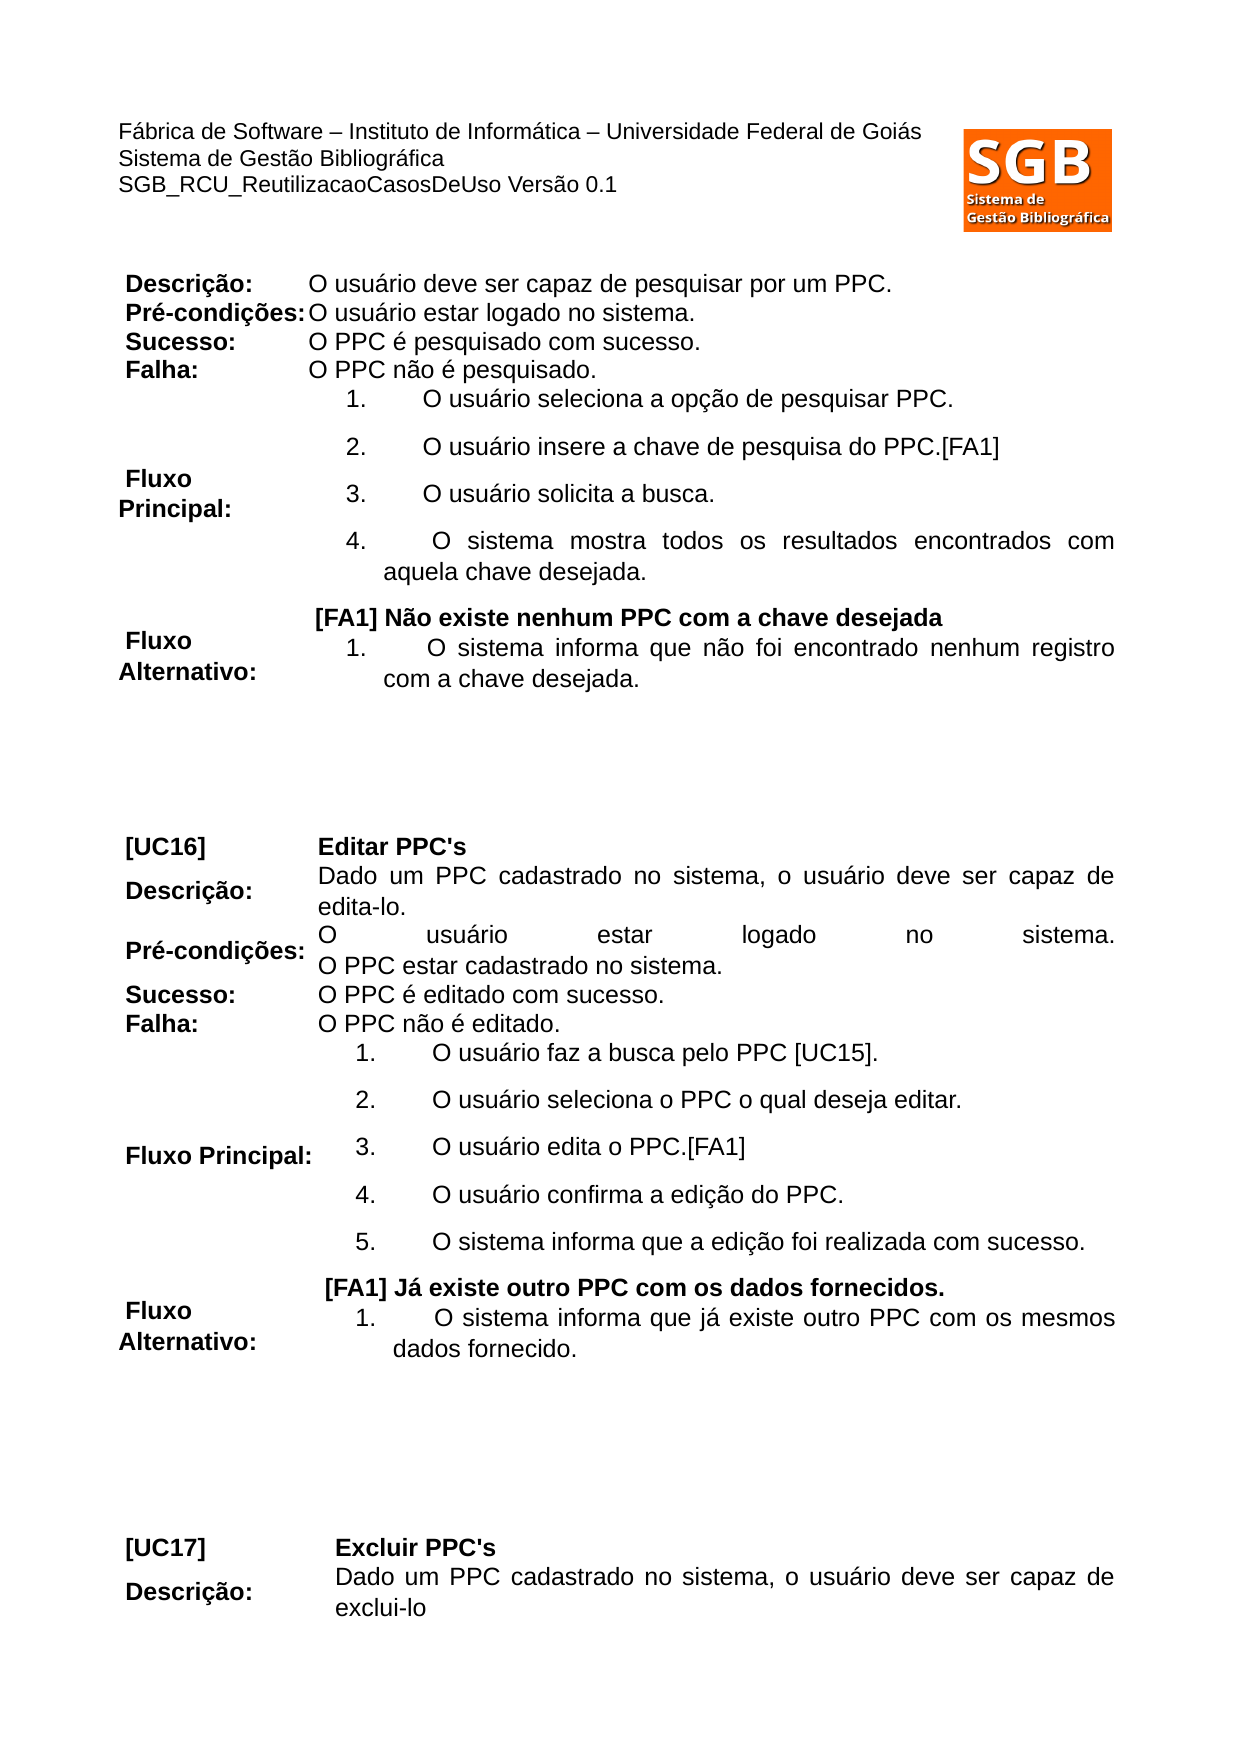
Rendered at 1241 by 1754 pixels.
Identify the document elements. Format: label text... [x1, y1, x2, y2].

table_cell Descrição: [118, 861, 318, 921]
table_cell Pré-condições: [118, 298, 308, 327]
table_cell [FA1] Não existe nenhum PPC com a chave desejada 1. O sistema informa que não foi encontrado nenhum registro com a chave desejada. [308, 603, 1116, 709]
table_cell Fluxo Principal: [118, 1038, 318, 1272]
table_cell Dado um PPC cadastrado no sistema, o usuário deve ser capaz de edita-lo. [318, 861, 1116, 921]
table_cell O usuário deve ser capaz de pesquisar por um PPC. [308, 269, 1116, 298]
table_cell Falha: [118, 355, 308, 384]
table_cell Falha: [118, 1009, 318, 1037]
picture [963, 129, 1112, 232]
table_header Editar PPC's [318, 832, 1116, 861]
table_cell O usuário estar logado no sistema. O PPC estar cadastrado no sistema. [318, 921, 1116, 980]
table_cell 1. O usuário seleciona a opção de pesquisar PPC. 2. O usuário insere a chave de pesquisa do PPC.[FA1] 3. O usuário solicita a busca. 4. O sistema mostra todos os resultados encontrados com aquela chave desejada. [308, 384, 1116, 602]
table_cell 1. O usuário faz a busca pelo PPC [UC15]. 2. O usuário seleciona o PPC o qual deseja editar. 3. O usuário edita o PPC.[FA1] 4. O usuário confirma a edição do PPC. 5. O sistema informa que a edição foi realizada com sucesso. [318, 1038, 1116, 1272]
table_cell O PPC não é editado. [318, 1009, 1116, 1037]
table_cell Dado um PPC cadastrado no sistema, o usuário deve ser capaz de exclui-lo [335, 1562, 1116, 1621]
table_cell O PPC é pesquisado com sucesso. [308, 327, 1116, 355]
table_cell Descrição: [118, 269, 308, 298]
table_cell O usuário estar logado no sistema. [308, 298, 1116, 327]
table_cell Pré-condições: [118, 921, 318, 980]
table_cell [FA1] Já existe outro PPC com os dados fornecidos. 1. O sistema informa que já existe outro PPC com os mesmos dados fornecido. [318, 1273, 1116, 1379]
table_cell O PPC não é pesquisado. [308, 355, 1116, 384]
table_cell Fluxo Principal: [118, 384, 308, 602]
table_cell Fluxo Alternativo: [118, 603, 308, 709]
table_header [UC17] [118, 1533, 335, 1562]
table_cell Sucesso: [118, 327, 308, 355]
table_cell Descrição: [118, 1562, 335, 1621]
table_header [UC16] [118, 832, 318, 861]
table_cell O PPC é editado com sucesso. [318, 980, 1116, 1009]
table_cell Fluxo Alternativo: [118, 1273, 318, 1379]
table_cell Sucesso: [118, 980, 318, 1009]
table_header Excluir PPC's [335, 1533, 1116, 1562]
